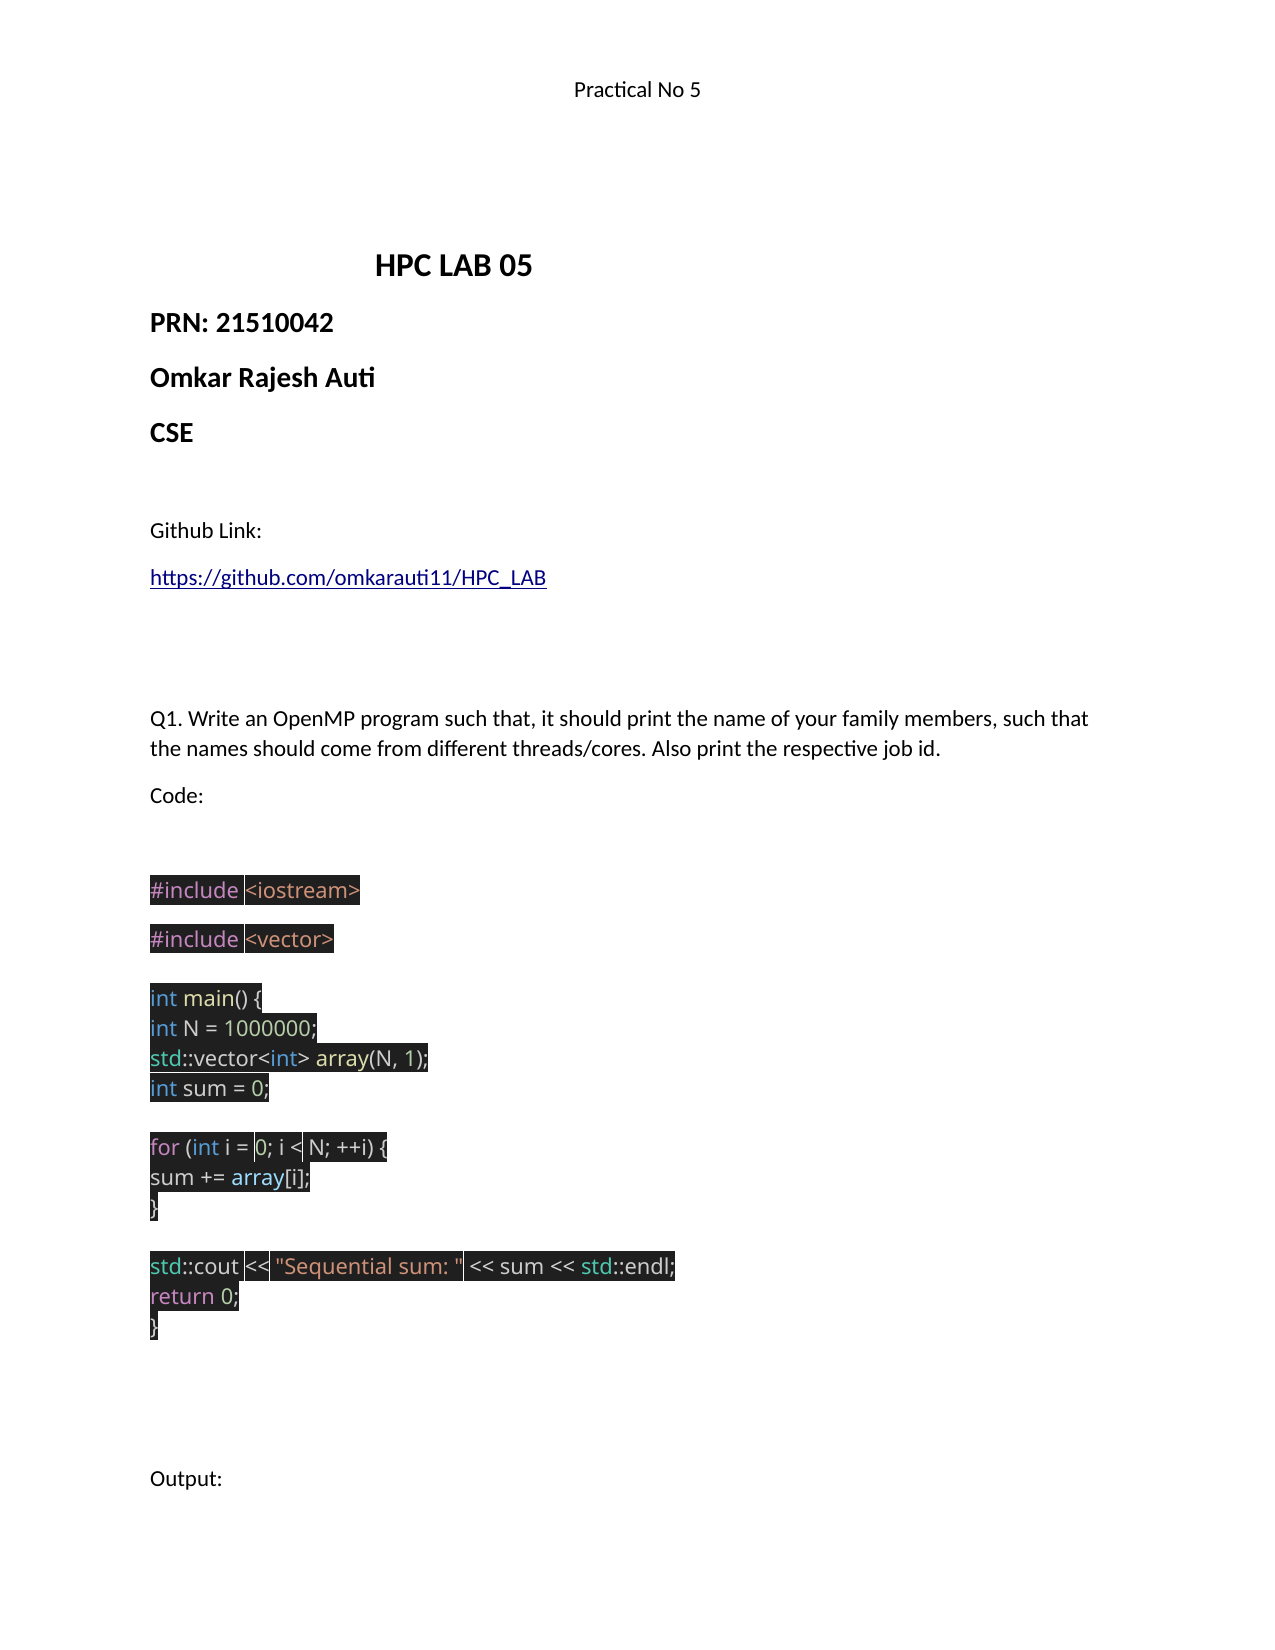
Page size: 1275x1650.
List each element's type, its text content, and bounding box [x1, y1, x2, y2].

text std::vector<int> array(N, 1); [150, 1043, 1125, 1072]
text Omkar Rajesh Auti [150, 359, 1125, 395]
text sum += array[i]; [150, 1162, 1125, 1192]
text int sum = 0; [150, 1072, 1125, 1102]
text #include <vector> [150, 924, 1125, 953]
text Code: [150, 781, 1125, 809]
text int N = 1000000; [150, 1013, 1125, 1043]
text return 0; [150, 1281, 1125, 1311]
text PRN: 21510042 [150, 304, 1125, 340]
text HPC LAB 05 [150, 244, 1125, 284]
text #include <iostream> [150, 875, 1125, 905]
text CSE [150, 414, 1125, 450]
text int main() { [150, 983, 1125, 1013]
text std::cout << "Sequential sum: " << sum << std::endl; [150, 1251, 1125, 1281]
text } [150, 1311, 1125, 1340]
text Q1. Write an OpenMP program such that, it should print the name of your family members, such that the names should come from different threads/cores. Also print the respective job id. [150, 704, 1125, 762]
text for (int i = 0; i < N; ++i) { [150, 1132, 1125, 1162]
text Output: [150, 1464, 1125, 1492]
text Github Link: [150, 517, 1125, 544]
text https://github.com/omkarauti11/HPC_LAB [150, 563, 1125, 591]
text } [150, 1192, 1125, 1221]
